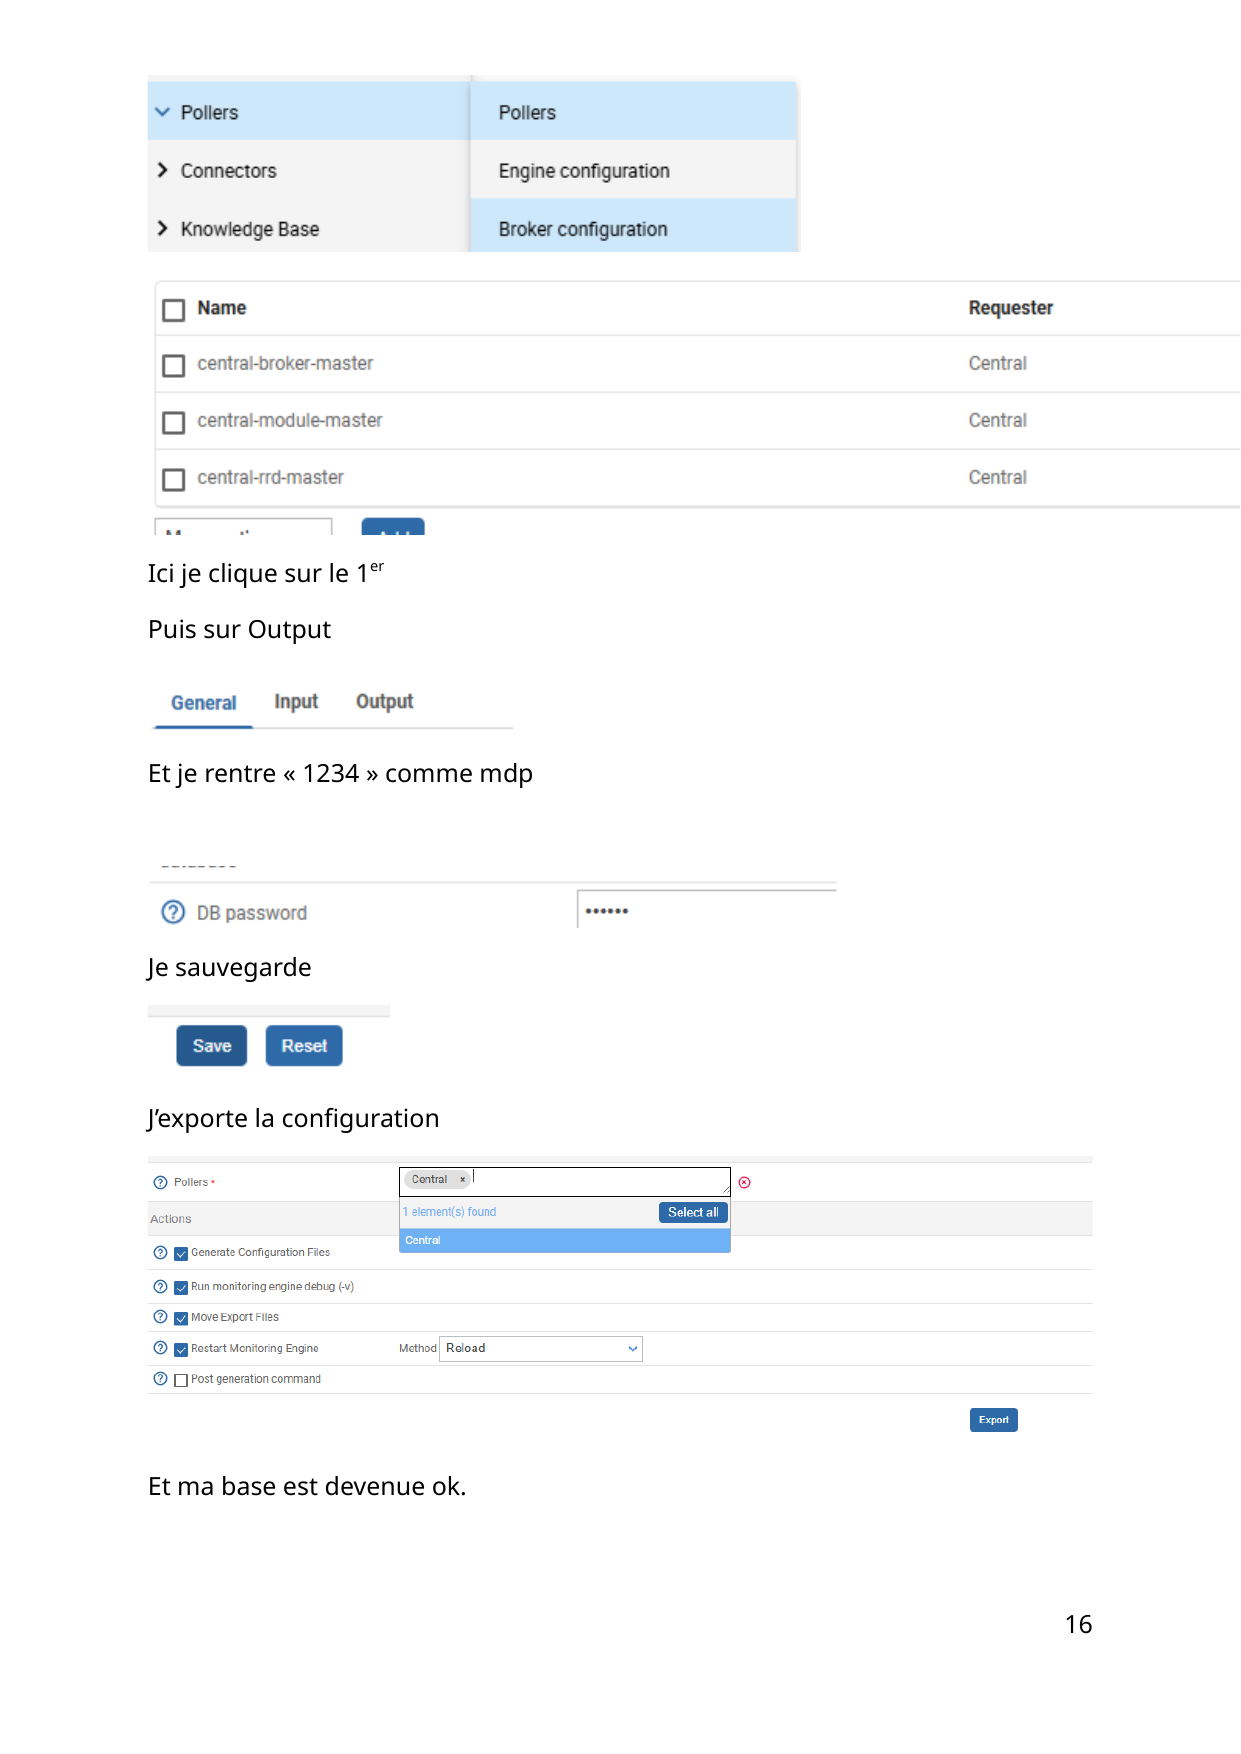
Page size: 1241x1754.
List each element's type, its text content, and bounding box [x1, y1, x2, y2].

text Et je rentre « 1234 » comme mdp [148, 755, 1093, 789]
text Puis sur Output [148, 612, 1093, 646]
text Je sauvegarde [148, 949, 1093, 984]
text Ici je clique sur le 1er [148, 556, 1093, 590]
text Et ma base est devenue ok. [148, 1469, 1093, 1503]
text J’exporte la configuration [148, 1101, 1093, 1135]
